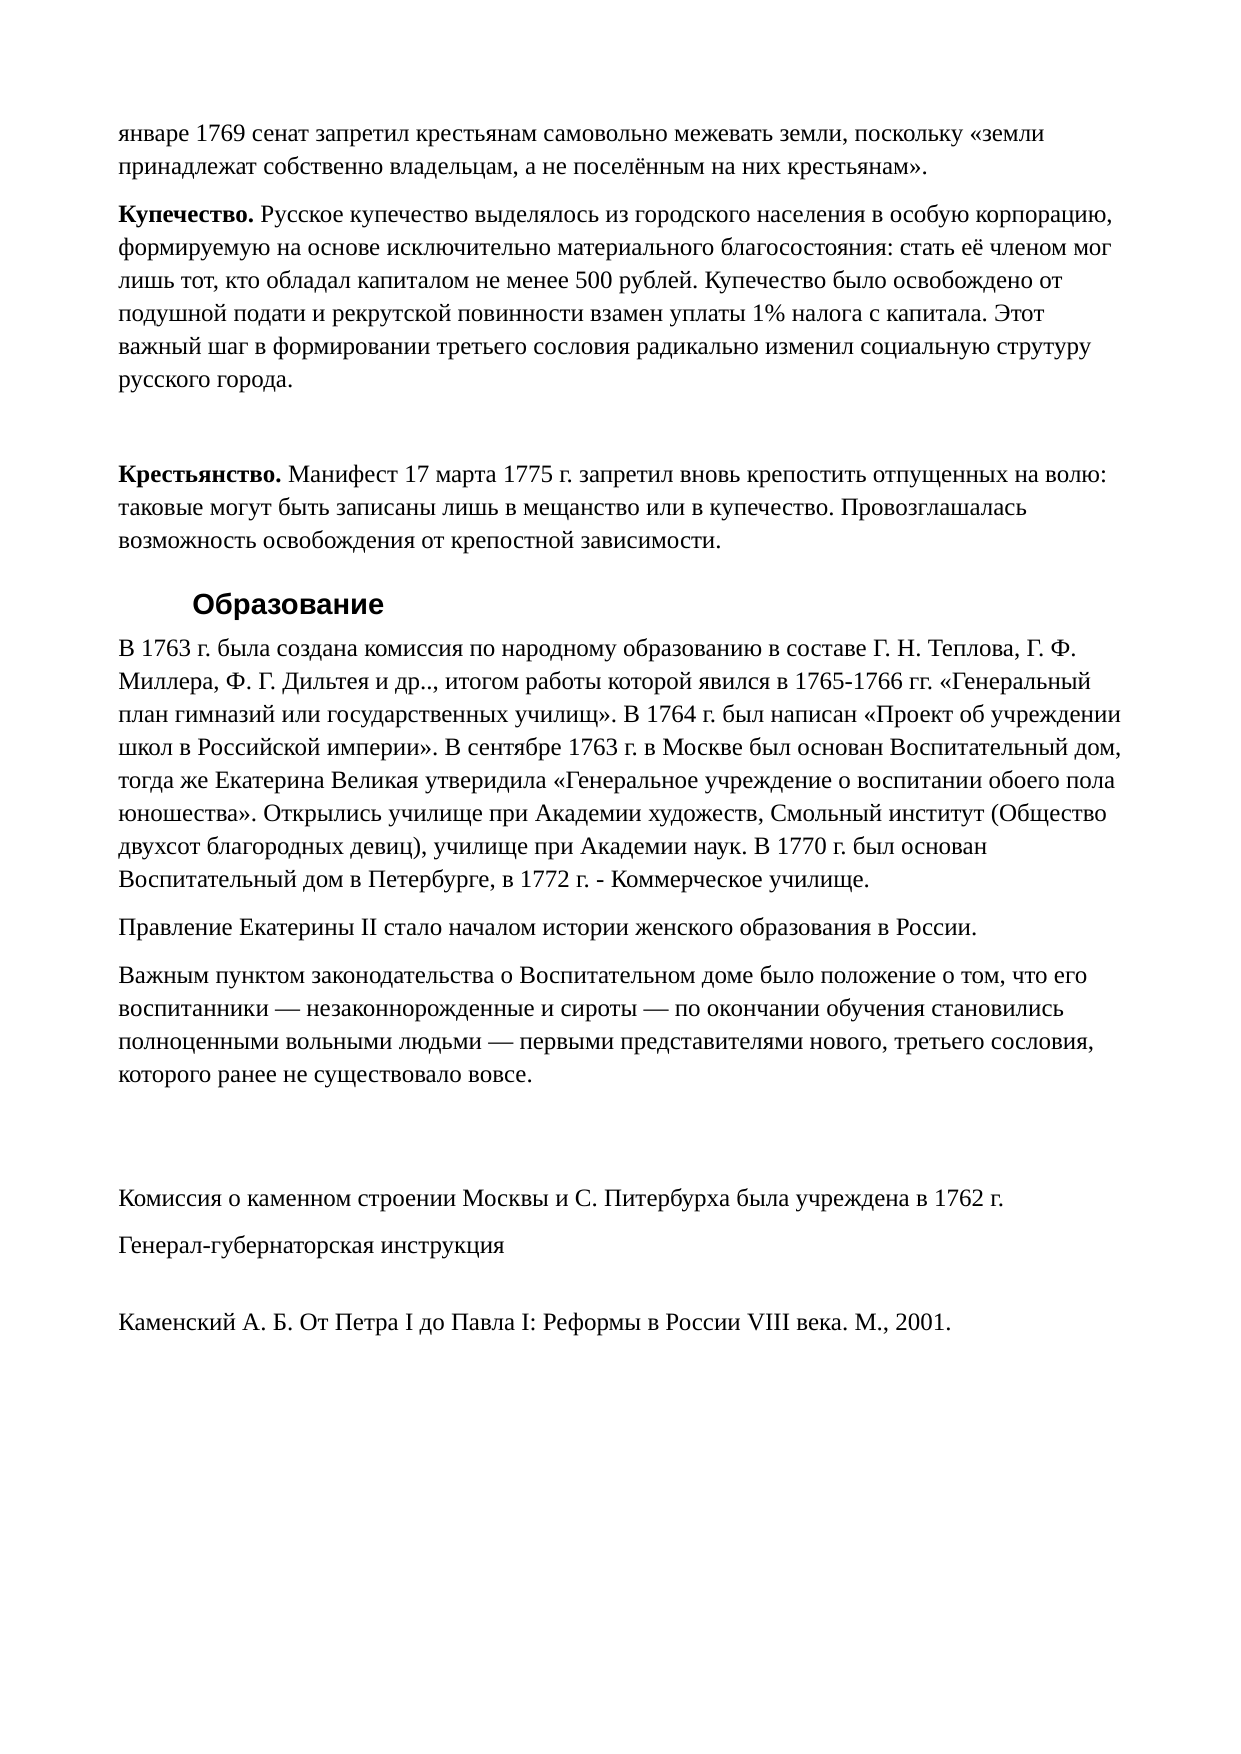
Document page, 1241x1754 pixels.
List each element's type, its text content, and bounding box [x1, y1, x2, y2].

subtitle Образование [118, 587, 1122, 621]
text Крестьянство. Манифест 17 марта 1775 г. запретил вновь крепостить отпущенных на волю: таковые могут быть записаны лишь в мещанство или в купечество. Провозглашалась возможность освобождения от крепостной зависимости. [118, 459, 1122, 554]
text Важным пунктом законодательства о Воспитательном доме было положение о том, что его воспитанники — незаконнорожденные и сироты — по окончании обучения становились полноценными вольными людьми — первыми представителями нового, третьего сословия, которого ранее не существовало вовсе. [118, 960, 1122, 1087]
text Купечество. Русское купечество выделялось из городского населения в особую корпорацию, формируемую на основе исключительно материального благосостояния: стать её членом мог лишь тот, кто обладал капиталом не менее 500 рублей. Купечество было освобождено от подушной подати и рекрутской повинности взамен уплаты 1% налога с капитала. Этот важный шаг в формировании третьего сословия радикально изменил социальную струтуру русского города. [118, 199, 1122, 393]
text январе 1769 сенат запретил крестьянам самовольно межевать земли, поскольку «земли принадлежат собственно владельцам, а не поселённым на них крестьянам». [118, 118, 1122, 180]
text В 1763 г. была создана комиссия по народному образованию в составе Г. Н. Теплова, Г. Ф. Миллера, Ф. Г. Дильтея и др.., итогом работы которой явился в 1765-1766 гг. «Генеральный план гимназий или государственных училищ». В 1764 г. был написан «Проект об учреждении школ в Российской империи». В сентябре 1763 г. в Москве был основан Воспитательный дом, тогда же Екатерина Великая утверидила «Генеральное учреждение о воспитании обоего пола юношества». Открылись училище при Академии художеств, Смольный институт (Общество двухсот благородных девиц), училище при Академии наук. В 1770 г. был основан Воспитательный дом в Петербурге, в 1772 г. - Коммерческое училище. [118, 633, 1122, 893]
text Каменский А. Б. От Петра I до Павла I: Реформы в России VIII века. М., 2001. [118, 1307, 1122, 1335]
text Генерал-губернаторская инструкция [118, 1230, 1122, 1259]
text Правление Екатерины II стало началом истории женского образования в России. [118, 912, 1122, 941]
text Комиссия о каменном строении Москвы и С. Питербурха была учреждена в 1762 г. [118, 1183, 1122, 1211]
